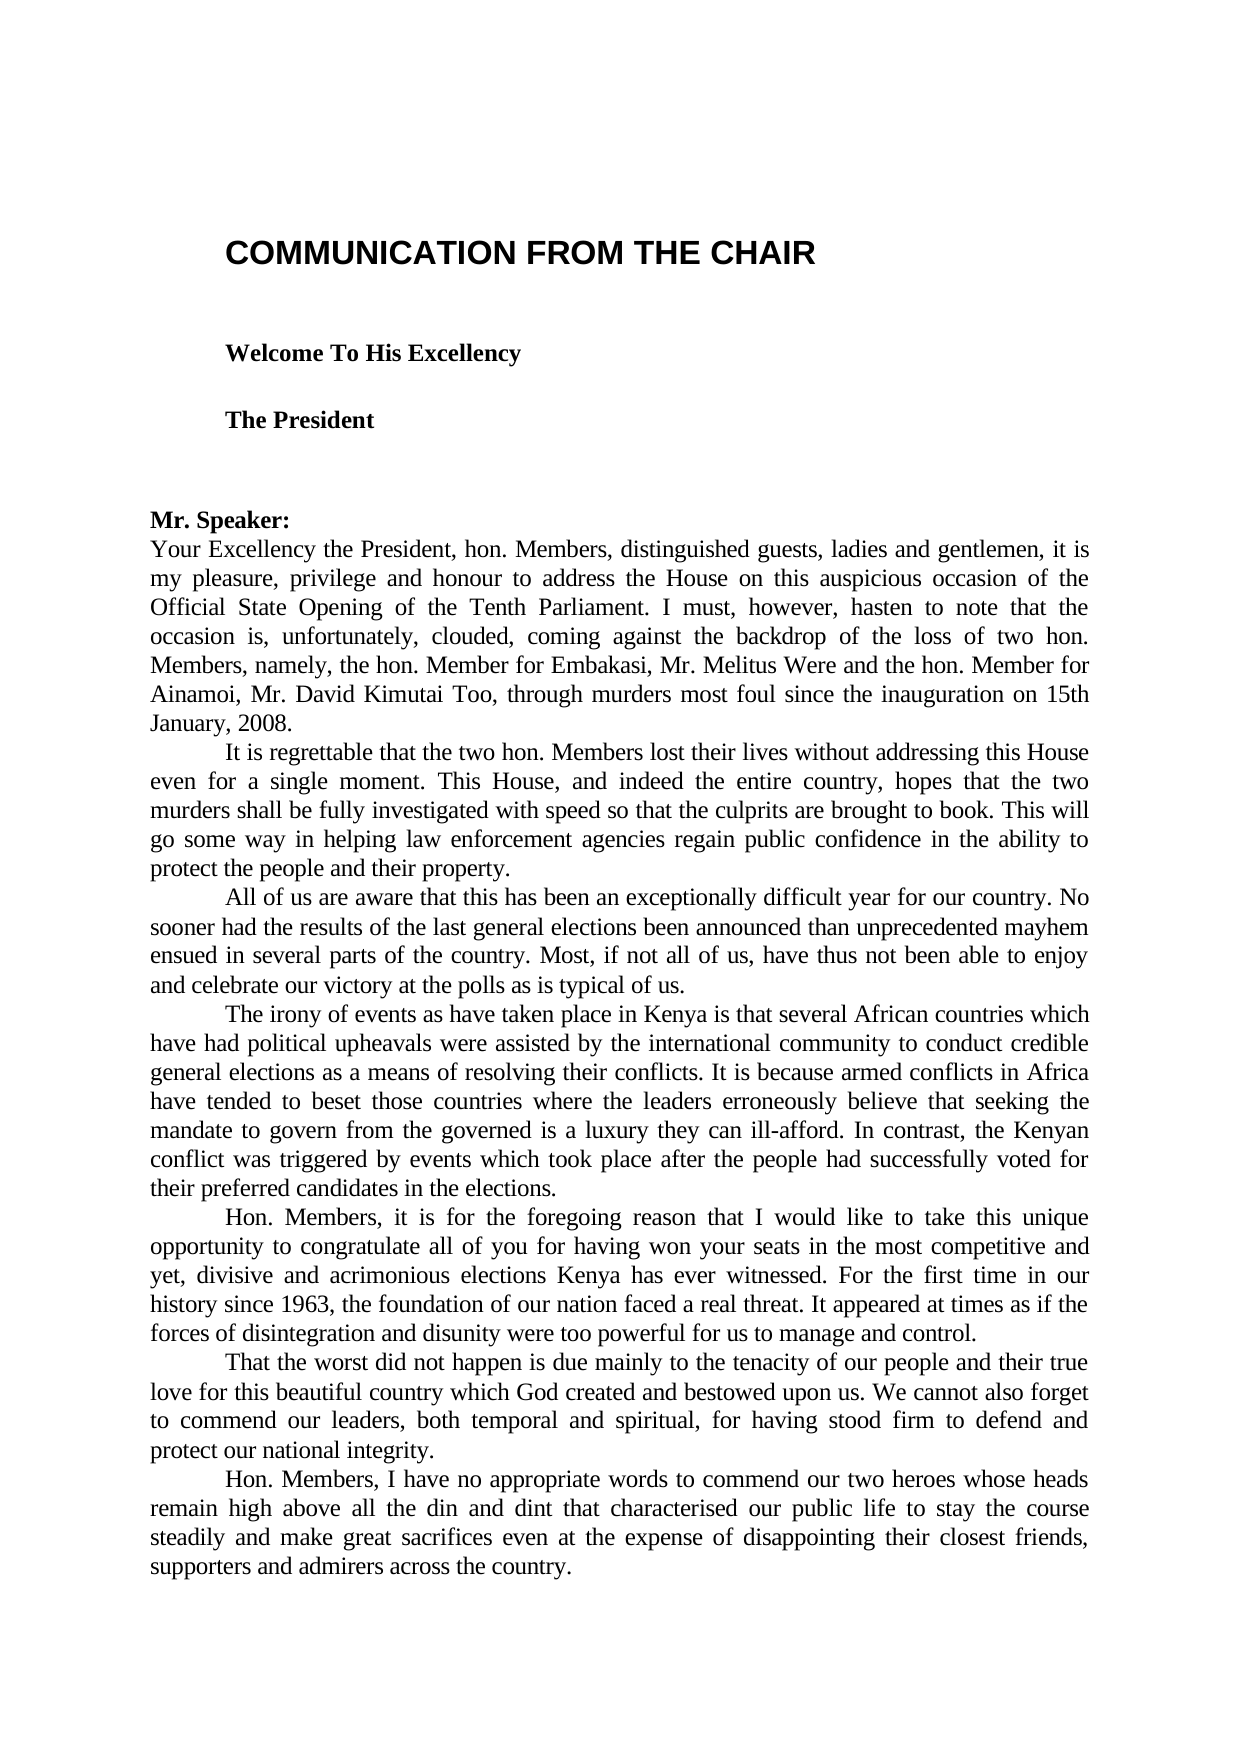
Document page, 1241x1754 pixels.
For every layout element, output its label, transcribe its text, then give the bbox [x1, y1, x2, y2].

text That the worst did not happen is due mainly to the tenacity of our people and their true love for this beautiful country which God created and bestowed upon us. We cannot also forget to commend our leaders, both temporal and spiritual, for having stood firm to defend and protect our national integrity. [150, 1347, 1090, 1463]
text Mr. Speaker: [150, 504, 1090, 533]
text All of us are aware that this has been an exceptionally difficult year for our country. No sooner had the results of the last general elections been announced than unprecedented mayhem ensued in several parts of the country. Most, if not all of us, have thus not been able to enjoy and celebrate our victory at the polls as is typical of us. [150, 882, 1090, 998]
text The irony of events as have taken place in Kenya is that several African countries which have had political upheavals were assisted by the international community to conduct credible general elections as a means of resolving their conflicts. It is because armed conflicts in Africa have tended to beset those countries where the leaders erroneously believe that seeking the mandate to govern from the governed is a luxury they can ill-afford. In contrast, the Kenyan conflict was triggered by events which took place after the people had successfully voted for their preferred candidates in the elections. [150, 998, 1090, 1202]
text Hon. Members, it is for the foregoing reason that I would like to take this unique opportunity to congratulate all of you for having won your seats in the most competitive and yet, divisive and acrimonious elections Kenya has ever witnessed. For the first time in our history since 1963, the foundation of our nation faced a real threat. It appeared at times as if the forces of disintegration and disunity were too powerful for us to manage and control. [150, 1202, 1090, 1347]
text Your Excellency the President, hon. Members, distinguished guests, ladies and gentlemen, it is my pleasure, privilege and honour to address the House on this auspicious occasion of the Official State Opening of the Tenth Parliament. I must, however, hasten to note that the occasion is, unfortunately, clouded, coming against the backdrop of the loss of two hon. Members, namely, the hon. Member for Embakasi, Mr. Melitus Were and the hon. Member for Ainamoi, Mr. David Kimutai Too, through murders most foul since the inauguration on 15th January, 2008. [150, 533, 1090, 737]
text It is regrettable that the two hon. Members lost their lives without addressing this House even for a single moment. This House, and indeed the entire country, hopes that the two murders shall be fully investigated with speed so that the culprits are brought to book. This will go some way in helping law enforcement agencies regain public confidence in the ability to protect the people and their property. [150, 737, 1090, 882]
text Hon. Members, I have no appropriate words to commend our two heroes whose heads remain high above all the din and dint that characterised our public life to stay the course steadily and make great sacrifices even at the expense of disappointing their closest friends, supporters and admirers across the country. [150, 1463, 1090, 1580]
subtitle COMMUNICATION FROM THE CHAIR [150, 233, 1090, 272]
subtitle The President [150, 405, 1090, 434]
subtitle Welcome To His Excellency [150, 338, 1090, 367]
